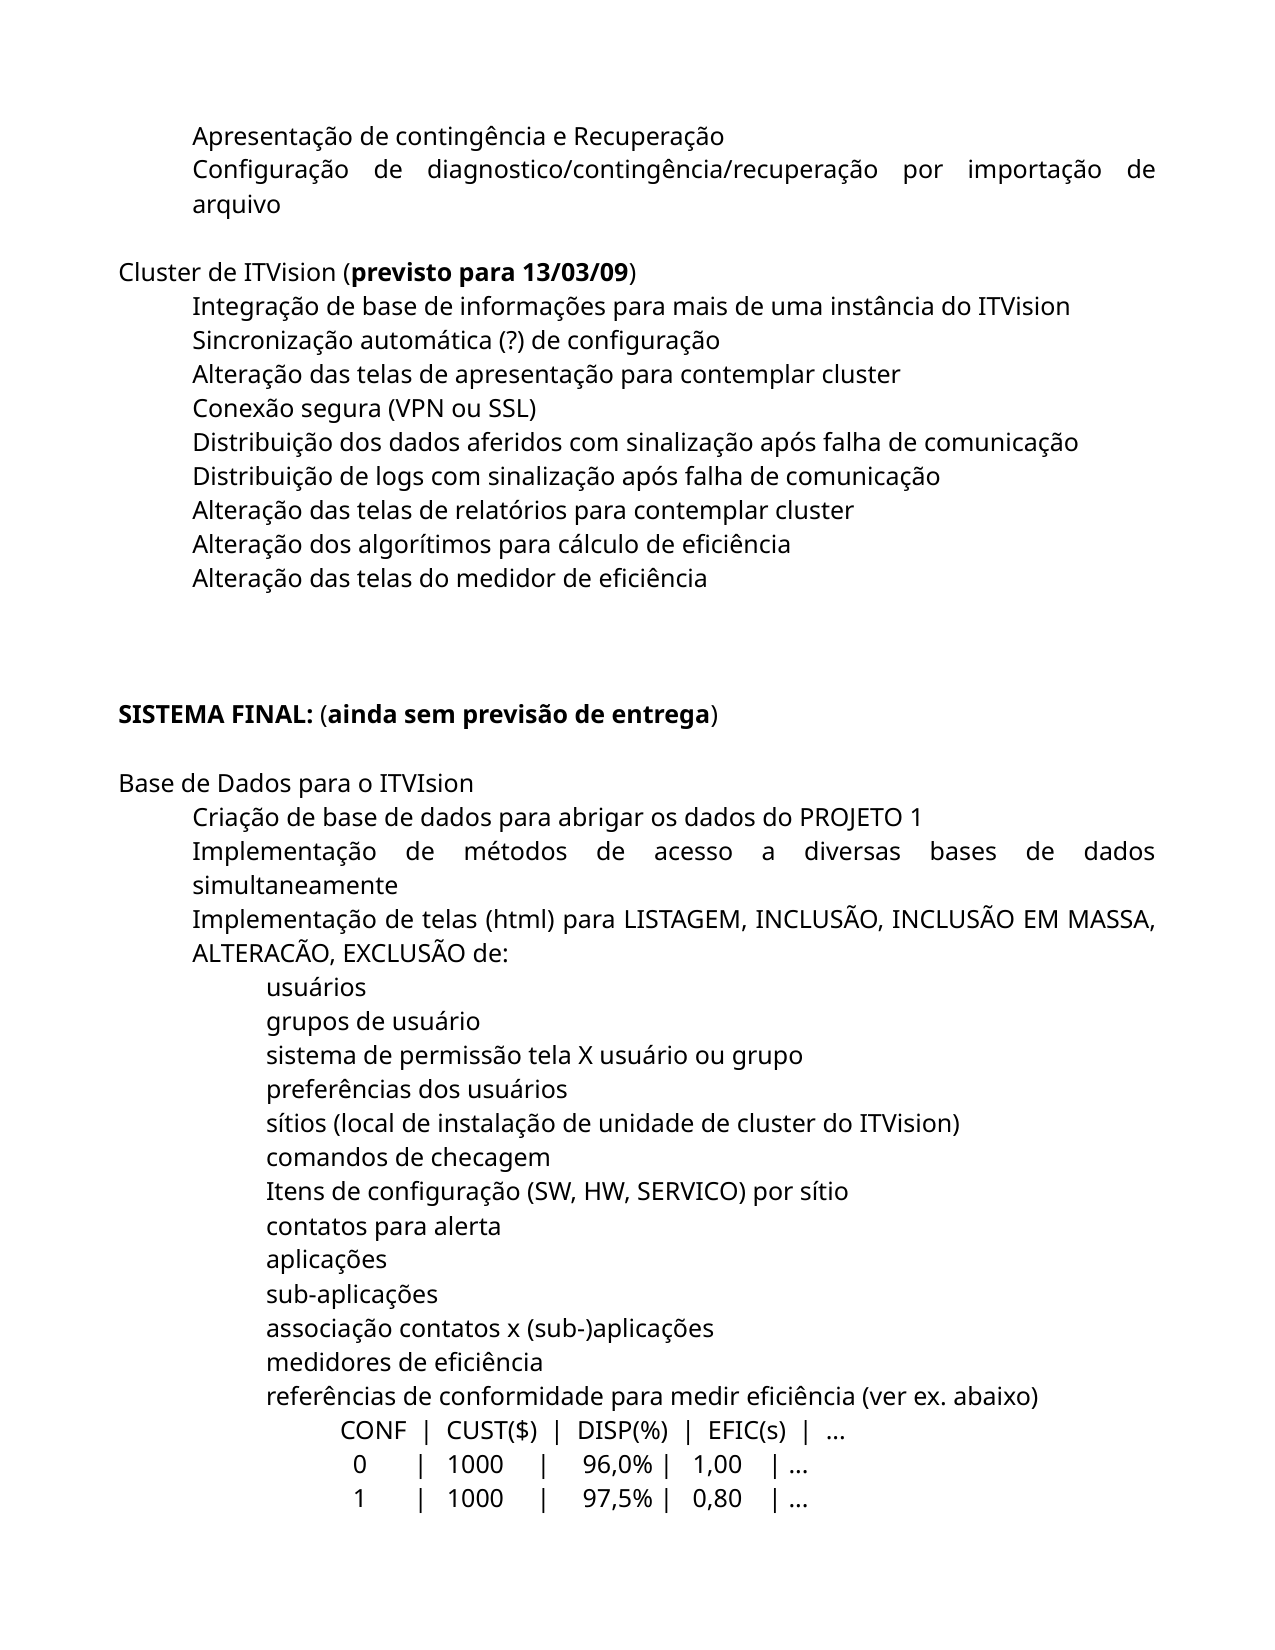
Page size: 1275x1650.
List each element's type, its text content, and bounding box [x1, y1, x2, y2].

text Distribuição dos dados aferidos com sinalização após falha de comunicação [192, 425, 1157, 459]
text Criação de base de dados para abrigar os dados do PROJETO 1 [192, 799, 1157, 833]
text CONF | CUST($) | DISP(%) | EFIC(s) | ... [340, 1412, 1157, 1447]
text medidores de eficiência [266, 1344, 1157, 1378]
text usuários [266, 970, 1157, 1004]
text Base de Dados para o ITVIsion [118, 765, 1157, 799]
text sítios (local de instalação de unidade de cluster do ITVision) [266, 1106, 1157, 1140]
text Distribuição de logs com sinalização após falha de comunicação [192, 459, 1157, 493]
text contatos para alerta [266, 1208, 1157, 1242]
text sub-aplicações [266, 1276, 1157, 1310]
text Alteração das telas de apresentação para contemplar cluster [192, 357, 1157, 391]
text Configuração de diagnostico/contingência/recuperação por importação de arquivo [192, 152, 1157, 220]
text Integração de base de informações para mais de uma instância do ITVision [192, 288, 1157, 322]
text Apresentação de contingência e Recuperação [192, 118, 1157, 152]
text SISTEMA FINAL: (ainda sem previsão de entrega) [118, 697, 1157, 731]
text Implementação de métodos de acesso a diversas bases de dados simultaneamente [192, 833, 1157, 902]
text 1 | 1000 | 97,5% | 0,80 | ... [340, 1481, 1157, 1515]
text Sincronização automática (?) de configuração [192, 322, 1157, 357]
text Cluster de ITVision (previsto para 13/03/09) [118, 254, 1157, 288]
text Alteração das telas do medidor de eficiência [192, 561, 1157, 595]
text sistema de permissão tela X usuário ou grupo [266, 1038, 1157, 1072]
text Implementação de telas (html) para LISTAGEM, INCLUSÃO, INCLUSÃO EM MASSA, ALTERACÃO, EXCLUSÃO de: [192, 902, 1157, 970]
text Alteração dos algorítimos para cálculo de eficiência [192, 527, 1157, 561]
text comandos de checagem [266, 1140, 1157, 1174]
text Itens de configuração (SW, HW, SERVICO) por sítio [266, 1174, 1157, 1208]
text grupos de usuário [266, 1004, 1157, 1038]
text associação contatos x (sub-)aplicações [266, 1310, 1157, 1344]
text Alteração das telas de relatórios para contemplar cluster [192, 493, 1157, 527]
text preferências dos usuários [266, 1072, 1157, 1106]
text 0 | 1000 | 96,0% | 1,00 | ... [340, 1447, 1157, 1481]
text Conexão segura (VPN ou SSL) [192, 391, 1157, 425]
text referências de conformidade para medir eficiência (ver ex. abaixo) [266, 1378, 1157, 1412]
text aplicações [266, 1242, 1157, 1276]
